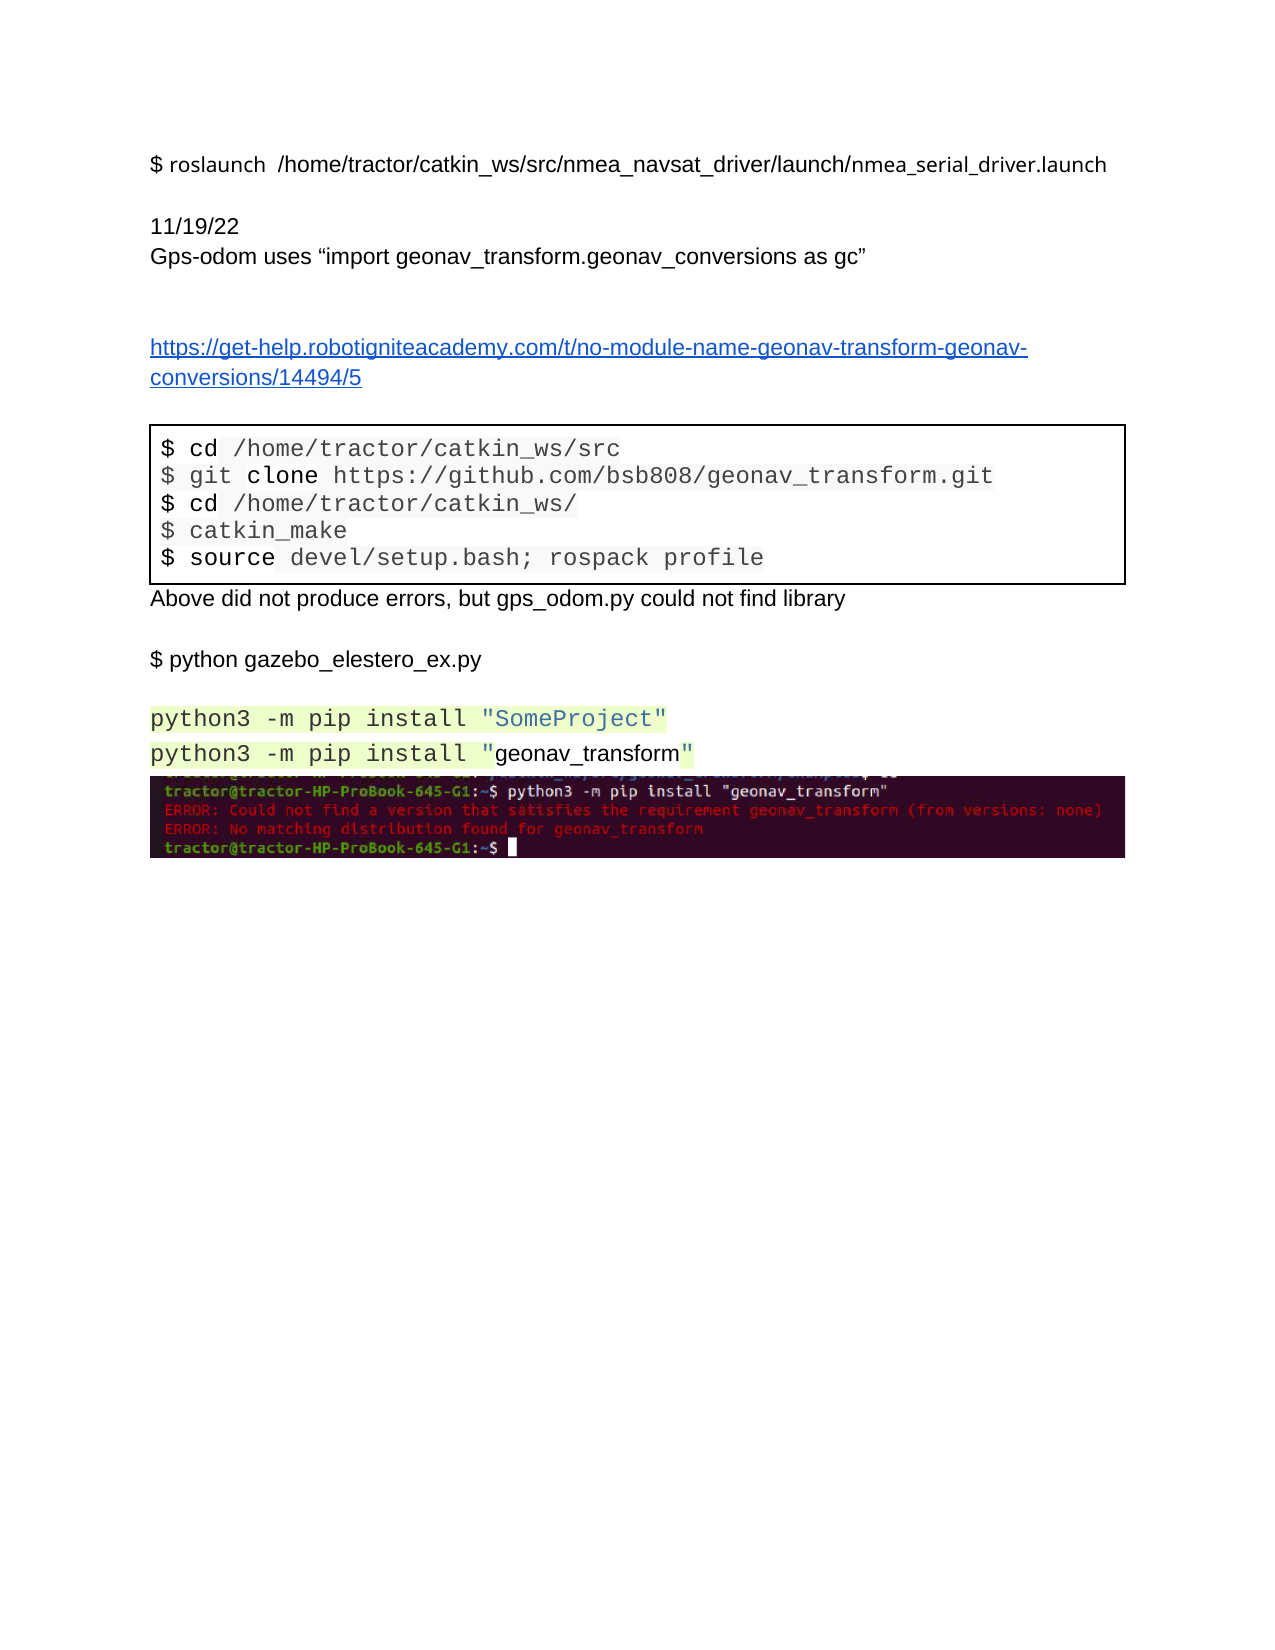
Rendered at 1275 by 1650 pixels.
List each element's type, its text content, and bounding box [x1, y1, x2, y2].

text $ roslaunch /home/tractor/catkin_ws/src/nmea_navsat_driver/launch/nmea_serial_driver.launch [150, 150, 1125, 178]
picture [150, 776, 1125, 858]
table_header $ cd /home/tractor/catkin_ws/src $ git clone https://github.com/bsb808/geonav_transform.git $ cd /home/tractor/catkin_ws/ $ catkin_make $ source devel/setup.bash; rospack profile [151, 426, 1124, 583]
text 11/19/22 [150, 213, 1125, 239]
text python3 -m pip install "SomeProject" [150, 706, 1125, 733]
text python3 -m pip install "geonav_transform" [150, 740, 1125, 769]
text https://get-help.robotigniteacademy.com/t/no-module-name-geonav-transform-geonav-conversions/14494/5 [150, 334, 1125, 390]
text Above did not produce errors, but gps_odom.py could not find library [150, 585, 1125, 612]
text Gps-odom uses “import geonav_transform.geonav_conversions as gc” [150, 243, 1125, 269]
text $ python gazebo_elestero_ex.py [150, 646, 1125, 672]
